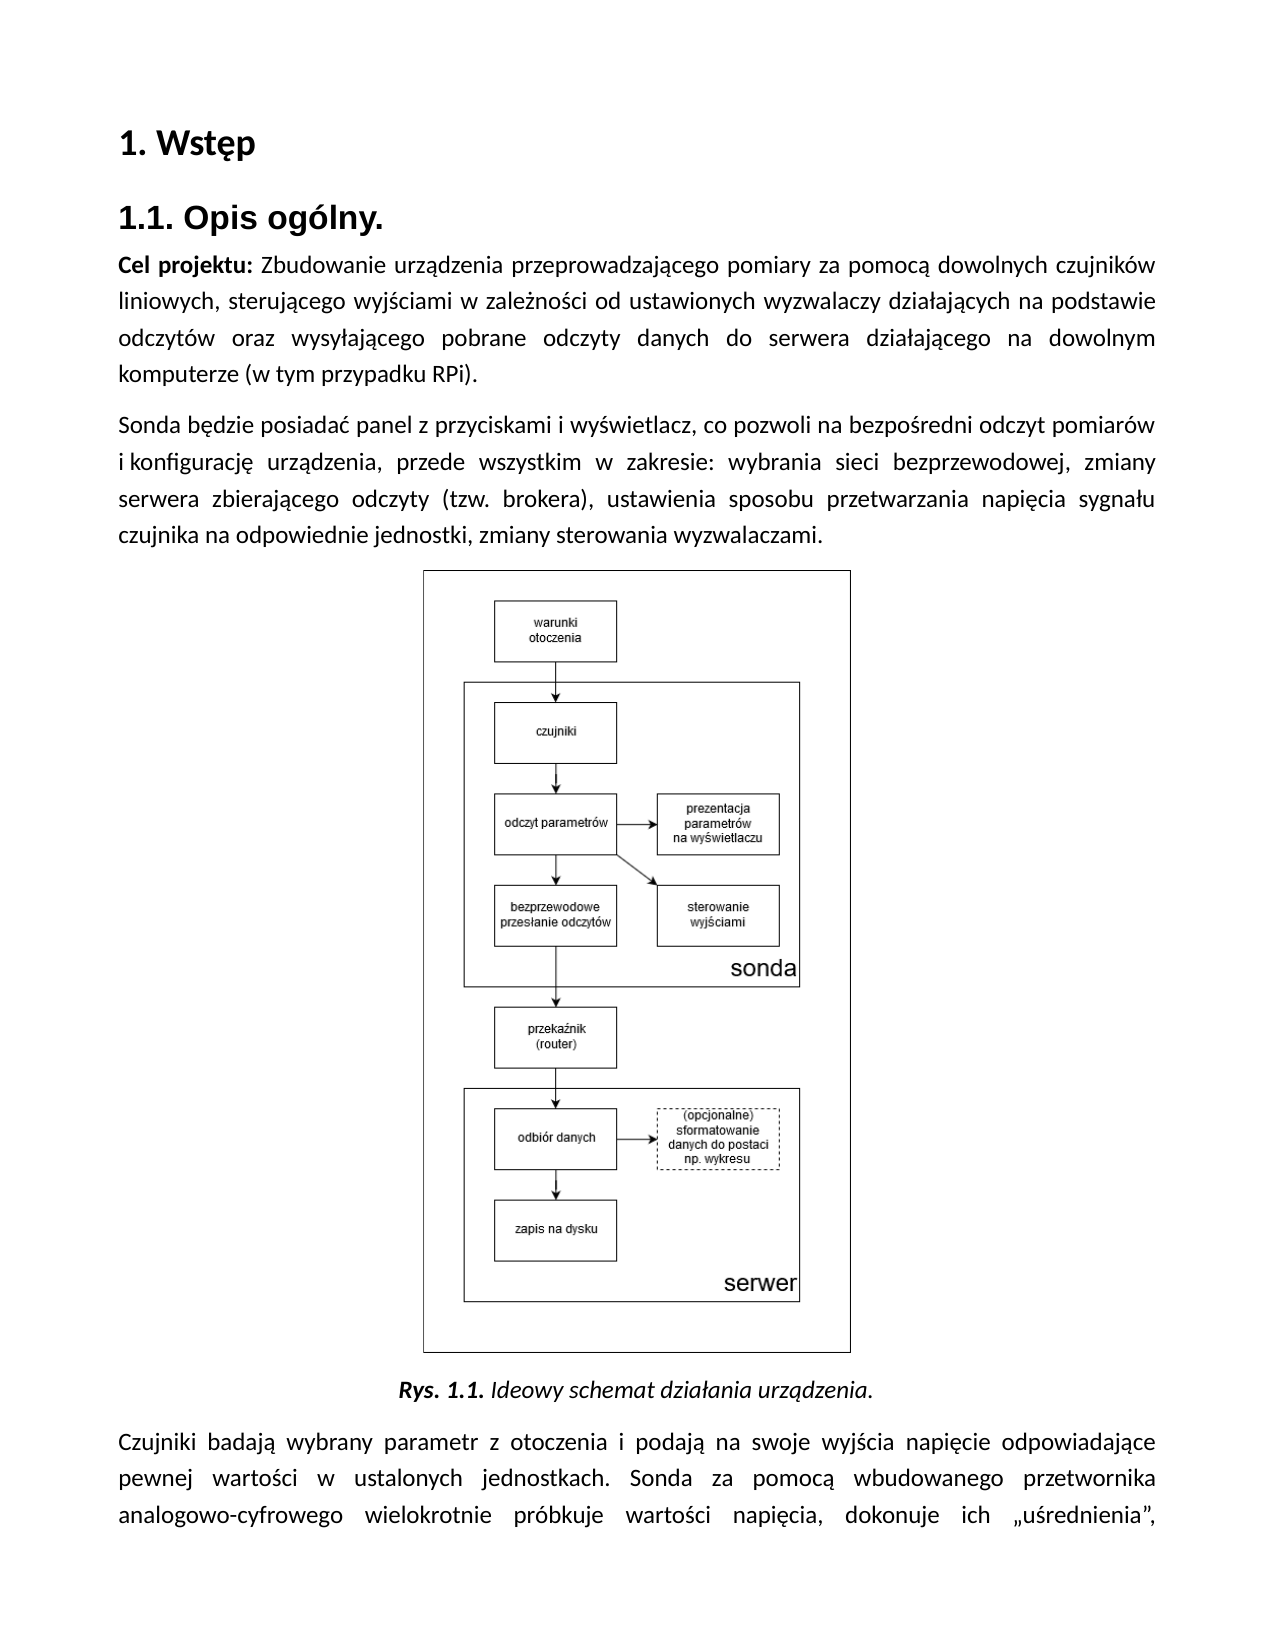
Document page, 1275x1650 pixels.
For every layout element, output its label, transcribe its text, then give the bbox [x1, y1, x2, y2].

subtitle 1. Wstęp [118, 118, 1157, 164]
text Czujniki badają wybrany parametr z otoczenia i podają na swoje wyjścia napięcie odpowiadające pewnej wartości w ustalonych jednostkach. Sonda za pomocą wbudowanego przetwornika analogowo-cyfrowego wielokrotnie próbkuje wartości napięcia, dokonuje ich „uśrednienia”, [118, 1426, 1157, 1529]
subtitle 1.1. Opis ogólny. [118, 198, 1157, 236]
text Rys. 1.1. Ideowy schemat działania urządzenia. [118, 1374, 1157, 1405]
text Sonda będzie posiadać panel z przyciskami i wyświetlacz, co pozwoli na bezpośredni odczyt pomiarów i konfigurację urządzenia, przede wszystkim w zakresie: wybrania sieci bezprzewodowej, zmiany serwera zbierającego odczyty (tzw. brokera), ustawienia sposobu przetwarzania napięcia sygnału czujnika na odpowiednie jednostki, zmiany sterowania wyzwalaczami. [118, 410, 1157, 550]
picture [423, 570, 852, 1354]
text Cel projektu: Zbudowanie urządzenia przeprowadzającego pomiary za pomocą dowolnych czujników liniowych, sterującego wyjściami w zależności od ustawionych wyzwalaczy działających na podstawie odczytów oraz wysyłającego pobrane odczyty danych do serwera działającego na dowolnym komputerze (w tym przypadku RPi). [118, 249, 1157, 389]
